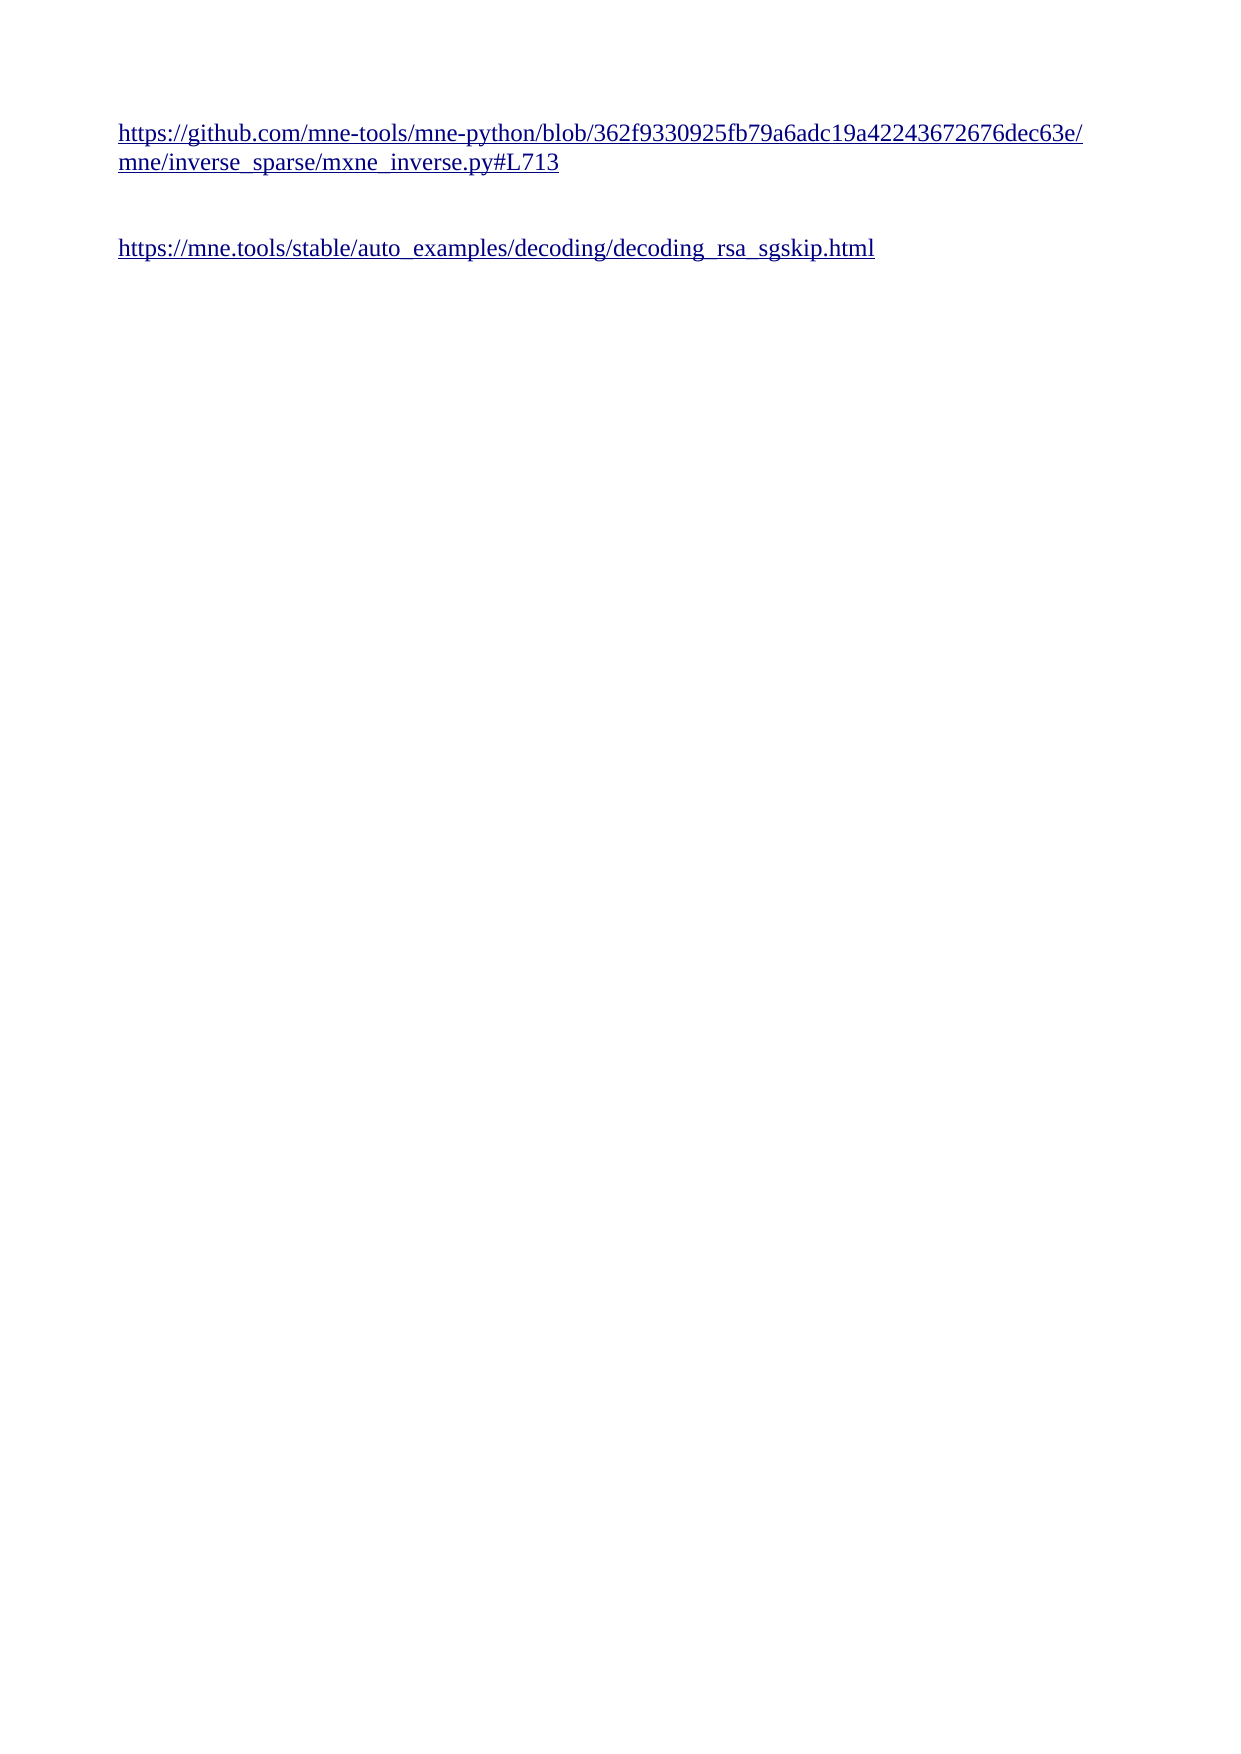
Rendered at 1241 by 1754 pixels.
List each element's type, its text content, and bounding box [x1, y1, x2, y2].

text https://mne.tools/stable/auto_examples/decoding/decoding_rsa_sgskip.html [118, 233, 1122, 262]
text https://github.com/mne-tools/mne-python/blob/362f9330925fb79a6adc19a42243672676dec63e/mne/inverse_sparse/mxne_inverse.py#L713 [118, 118, 1122, 176]
